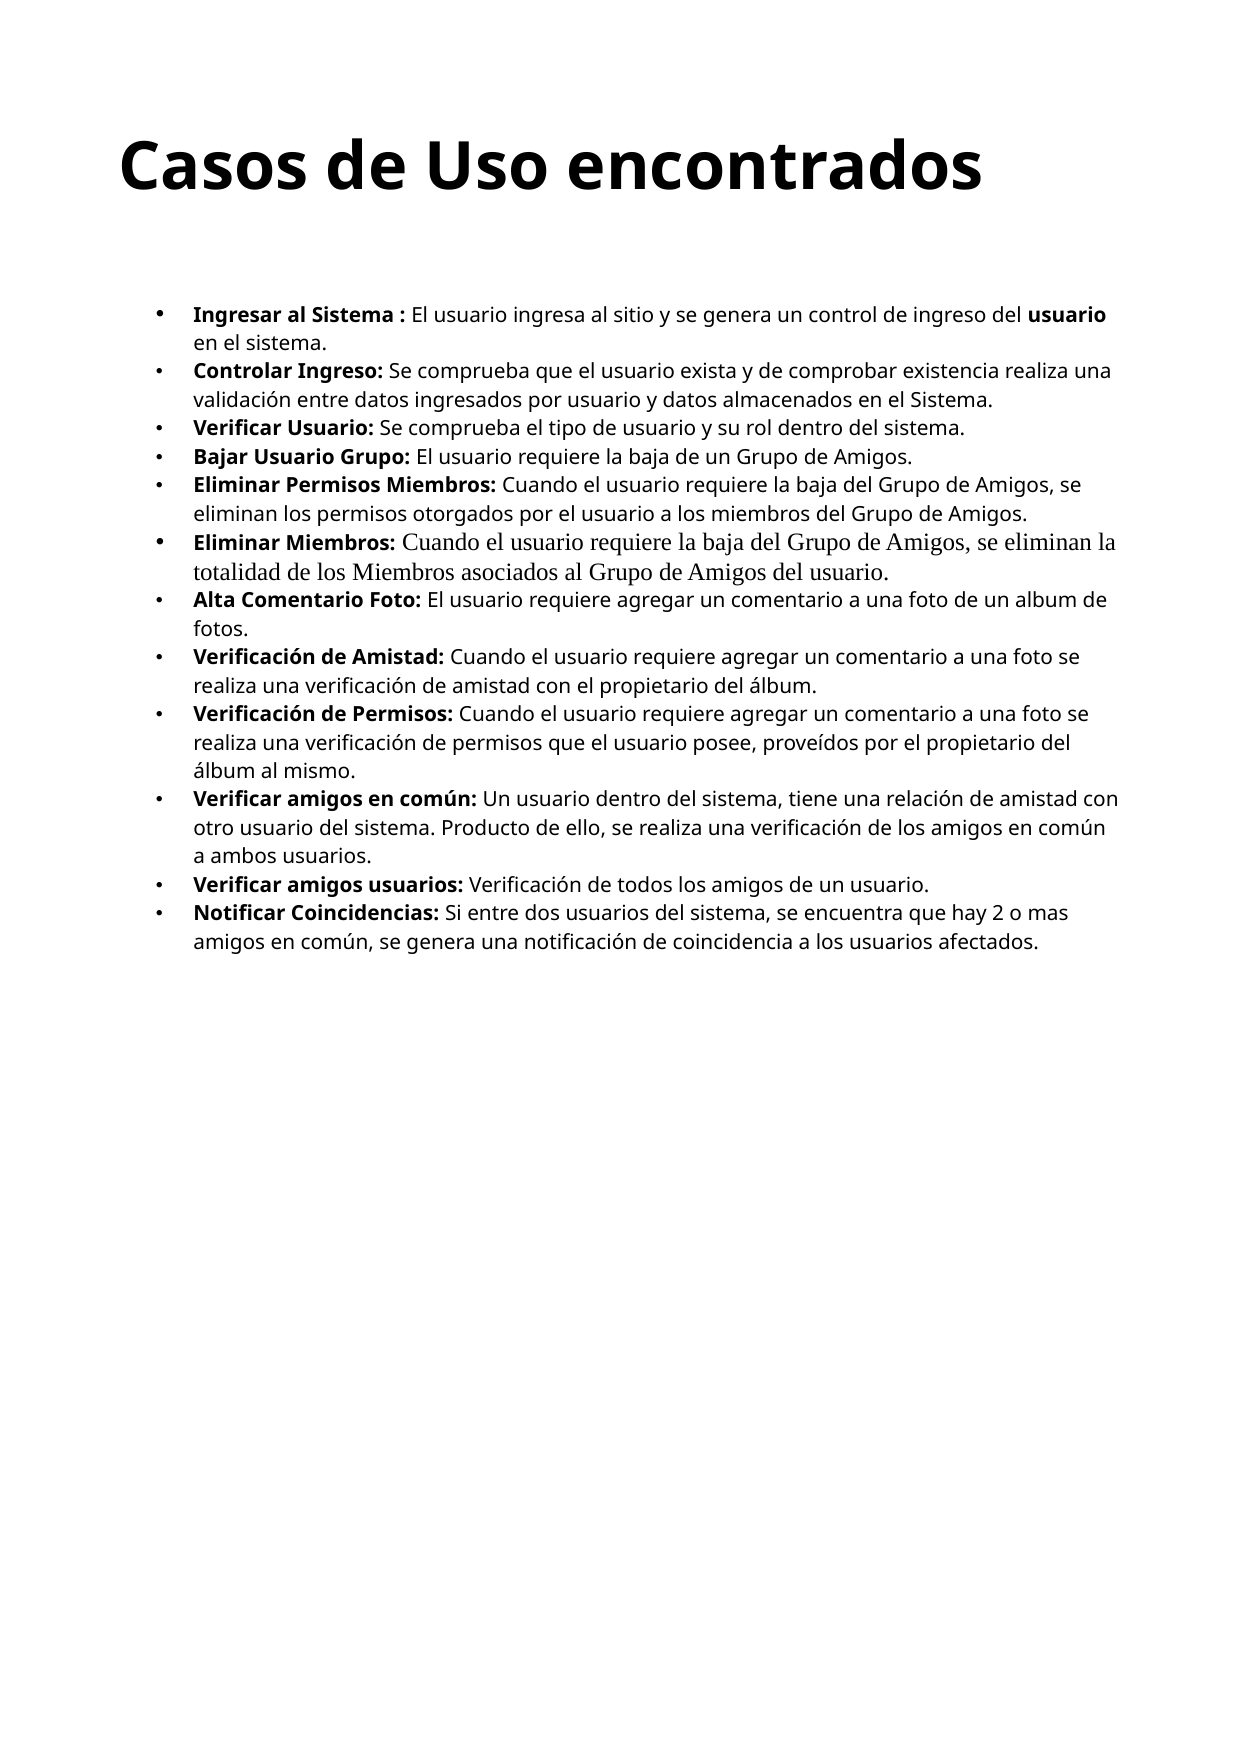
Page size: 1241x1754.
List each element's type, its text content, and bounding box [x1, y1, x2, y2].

list Controlar Ingreso: Se comprueba que el usuario exista y de comprobar existencia realiza una validación entre datos ingresados por usuario y datos almacenados en el Sistema. [156, 357, 1122, 413]
list Verificación de Permisos: Cuando el usuario requiere agregar un comentario a una foto se realiza una verificación de permisos que el usuario posee, proveídos por el propietario del álbum al mismo. [156, 699, 1122, 784]
list Ingresar al Sistema : El usuario ingresa al sitio y se genera un control de ingreso del usuario en el sistema. [156, 300, 1122, 357]
list Bajar Usuario Grupo: El usuario requiere la baja de un Grupo de Amigos. [156, 442, 1122, 470]
list Eliminar Miembros: Cuando el usuario requiere la baja del Grupo de Amigos, se eliminan la totalidad de los Miembros asociados al Grupo de Amigos del usuario. [156, 527, 1122, 586]
text Casos de Uso encontrados [118, 118, 1122, 209]
list Alta Comentario Foto: El usuario requiere agregar un comentario a una foto de un album de fotos. [156, 586, 1122, 642]
list Verificación de Amistad: Cuando el usuario requiere agregar un comentario a una foto se realiza una verificación de amistad con el propietario del álbum. [156, 642, 1122, 699]
list Notificar Coincidencias: Si entre dos usuarios del sistema, se encuentra que hay 2 o mas amigos en común, se genera una notificación de coincidencia a los usuarios afectados. [156, 898, 1122, 955]
list Eliminar Permisos Miembros: Cuando el usuario requiere la baja del Grupo de Amigos, se eliminan los permisos otorgados por el usuario a los miembros del Grupo de Amigos. [156, 470, 1122, 527]
list Verificar amigos en común: Un usuario dentro del sistema, tiene una relación de amistad con otro usuario del sistema. Producto de ello, se realiza una verificación de los amigos en común a ambos usuarios. [156, 784, 1122, 870]
list Verificar Usuario: Se comprueba el tipo de usuario y su rol dentro del sistema. [156, 413, 1122, 442]
list Verificar amigos usuarios: Verificación de todos los amigos de un usuario. [156, 870, 1122, 898]
